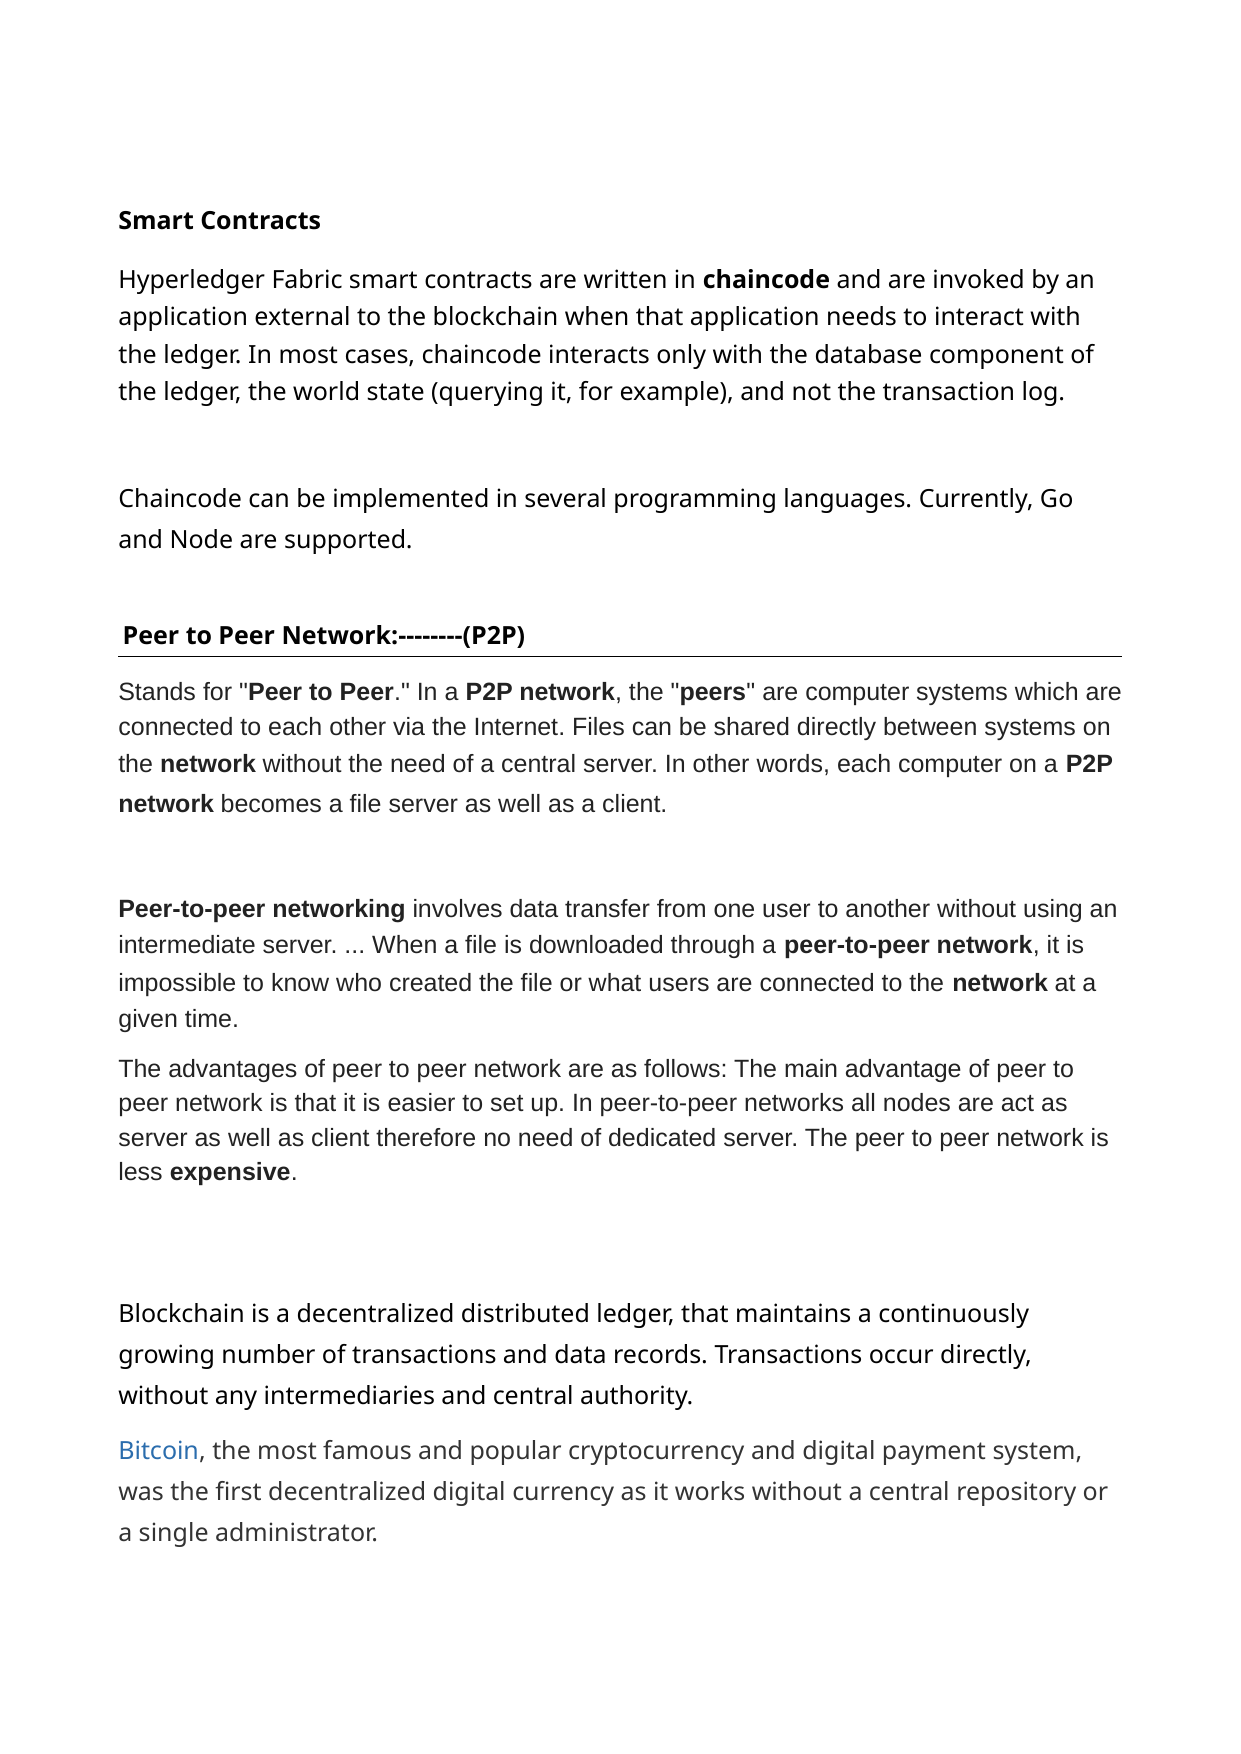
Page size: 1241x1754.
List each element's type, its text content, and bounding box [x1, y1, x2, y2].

text Peer-to-peer networking involves data transfer from one user to another without using an intermediate server. ... When a file is downloaded through a peer-to-peer network, it is impossible to know who created the file or what users are connected to the network at a given time. [118, 890, 1122, 1033]
text Blockchain is a decentralized distributed ledger, that maintains a continuously growing number of transactions and data records. Transactions occur directly, without any intermediaries and central authority. [118, 1296, 1122, 1412]
text Hyperledger Fabric smart contracts are written in chaincode and are invoked by an application external to the blockchain when that application needs to interact with the ledger. In most cases, chaincode interacts only with the database component of the ledger, the world state (querying it, for example), and not the transaction log. [118, 258, 1122, 408]
text The advantages of peer to peer network are as follows: The main advantage of peer to peer network is that it is easier to set up. In peer-to-peer networks all nodes are act as server as well as client therefore no need of dedicated server. The peer to peer network is less expensive. [118, 1053, 1122, 1220]
text Smart Contracts [118, 167, 1122, 237]
text Chaincode can be implemented in several programming languages. Currently, Go and Node are supported. [118, 446, 1122, 556]
text Peer to Peer Network:--------(P2P) [118, 577, 1122, 656]
text Stands for "Peer to Peer." In a P2P network, the "peers" are computer systems which are connected to each other via the Internet. Files can be shared directly between systems on the network without the need of a central server. In other words, each computer on a P2P network becomes a file server as well as a client. [118, 677, 1122, 820]
text Bitcoin, the most famous and popular cryptocurrency and digital payment system, was the first decentralized digital currency as it works without a central repository or a single administrator. [118, 1433, 1122, 1549]
